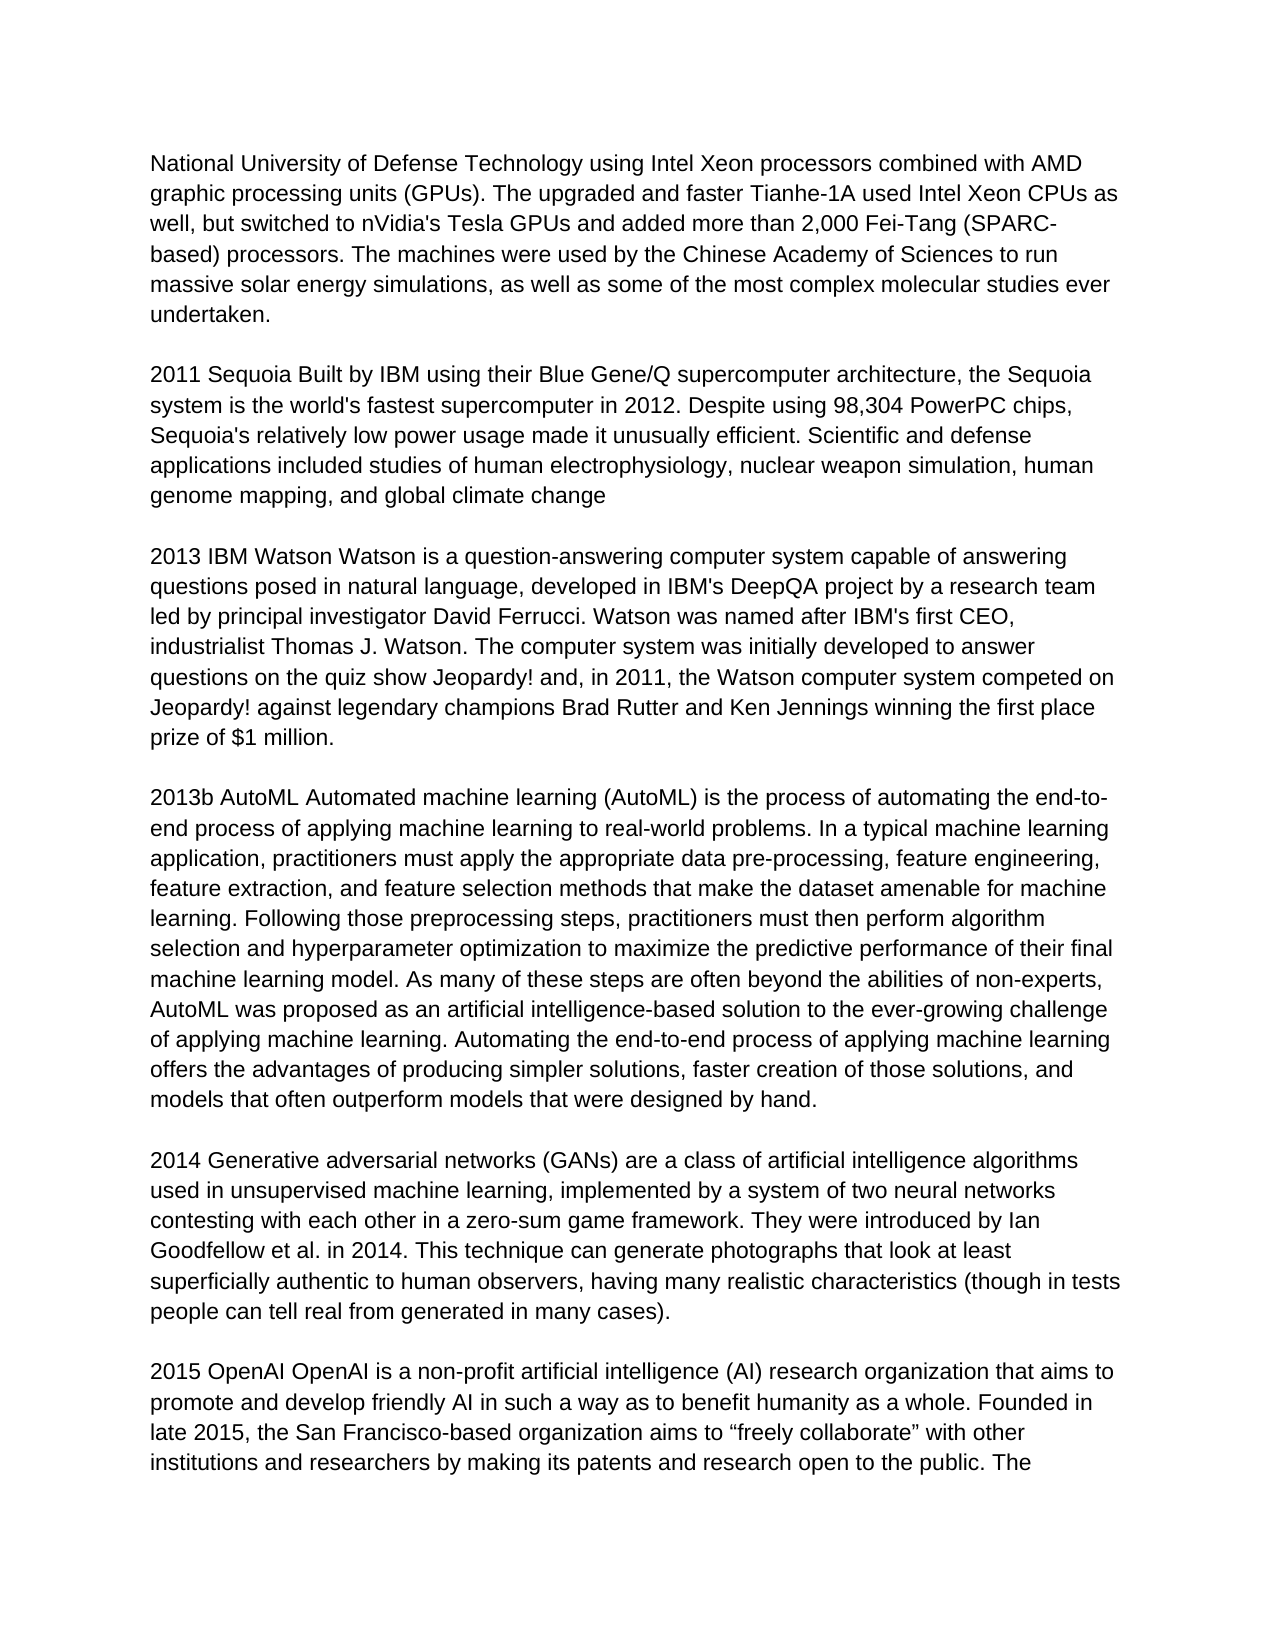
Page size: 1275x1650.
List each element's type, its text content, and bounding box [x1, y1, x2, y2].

text National University of Defense Technology using Intel Xeon processors combined with AMD graphic processing units (GPUs). The upgraded and faster Tianhe-1A used Intel Xeon CPUs as well, but switched to nVidia's Tesla GPUs and added more than 2,000 Fei-Tang (SPARC-based) processors. The machines were used by the Chinese Academy of Sciences to run massive solar energy simulations, as well as some of the most complex molecular studies ever undertaken. 2011 Sequoia Built by IBM using their Blue Gene/Q supercomputer architecture, the Sequoia system is the world's fastest supercomputer in 2012. Despite using 98,304 PowerPC chips, Sequoia's relatively low power usage made it unusually efficient. Scientific and defense applications included studies of human electrophysiology, nuclear weapon simulation, human genome mapping, and global climate change 2013 IBM Watson Watson is a question-answering computer system capable of answering questions posed in natural language, developed in IBM's DeepQA project by a research team led by principal investigator David Ferrucci. Watson was named after IBM's first CEO, industrialist Thomas J. Watson. The computer system was initially developed to answer questions on the quiz show Jeopardy! and, in 2011, the Watson computer system competed on Jeopardy! against legendary champions Brad Rutter and Ken Jennings winning the first place prize of $1 million. 2013b AutoML Automated machine learning (AutoML) is the process of automating the end-to-end process of applying machine learning to real-world problems. In a typical machine learning application, practitioners must apply the appropriate data pre-processing, feature engineering, feature extraction, and feature selection methods that make the dataset amenable for machine learning. Following those preprocessing steps, practitioners must then perform algorithm selection and hyperparameter optimization to maximize the predictive performance of their final machine learning model. As many of these steps are often beyond the abilities of non-experts, AutoML was proposed as an artificial intelligence-based solution to the ever-growing challenge of applying machine learning. Automating the end-to-end process of applying machine learning offers the advantages of producing simpler solutions, faster creation of those solutions, and models that often outperform models that were designed by hand. 2014 Generative adversarial networks (GANs) are a class of artificial intelligence algorithms used in unsupervised machine learning, implemented by a system of two neural networks contesting with each other in a zero-sum game framework. They were introduced by Ian Goodfellow et al. in 2014. This technique can generate photographs that look at least superficially authentic to human observers, having many realistic characteristics (though in tests people can tell real from generated in many cases). 2015 OpenAI OpenAI is a non-profit artificial intelligence (AI) research organization that aims to promote and develop friendly AI in such a way as to benefit humanity as a whole. Founded in late 2015, the San Francisco-based organization aims to “freely collaborate” with other institutions and researchers by making its patents and research open to the public. The [150, 150, 1125, 1475]
